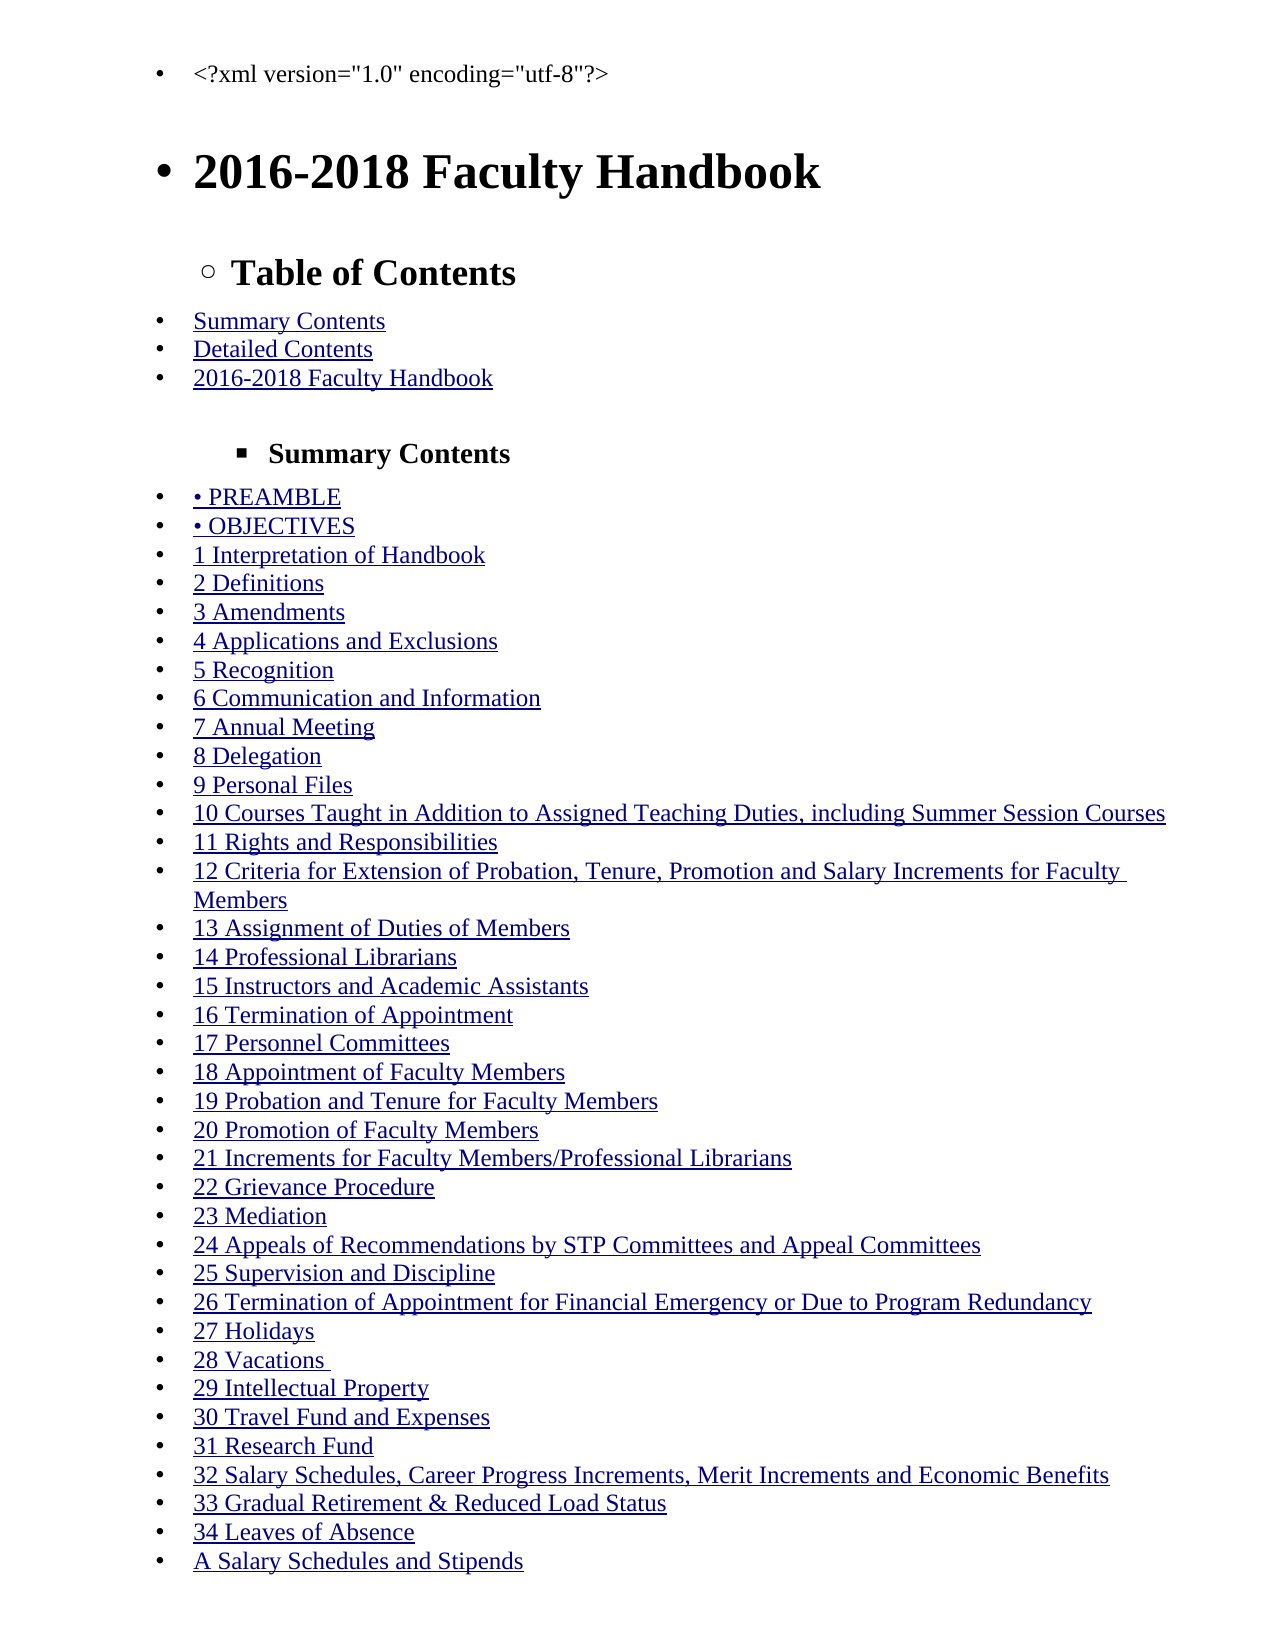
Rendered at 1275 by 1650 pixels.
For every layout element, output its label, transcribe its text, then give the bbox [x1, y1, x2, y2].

list 22 Grievance Procedure [156, 1172, 1216, 1201]
list <?xml version="1.0" encoding="utf-8"?> [156, 59, 1216, 88]
subtitle Table of Contents [193, 250, 1216, 293]
list 23 Mediation [156, 1201, 1216, 1230]
list 30 Travel Fund and Expenses [156, 1402, 1216, 1431]
list 16 Termination of Appointment [156, 1000, 1216, 1028]
list Summary Contents [156, 306, 1216, 334]
list 10 Courses Taught in Addition to Assigned Teaching Duties, including Summer Session Courses [156, 798, 1216, 827]
list 27 Holidays [156, 1316, 1216, 1345]
list 20 Promotion of Faculty Members [156, 1115, 1216, 1143]
list 24 Appeals of Recommendations by STP Committees and Appeal Committees [156, 1230, 1216, 1258]
subtitle 2016-2018 Faculty Handbook [156, 142, 1216, 200]
list 21 Increments for Faculty Members/Professional Librarians [156, 1143, 1216, 1172]
list 12 Criteria for Extension of Probation, Tenure, Promotion and Salary Increments for Faculty Members [156, 856, 1216, 913]
list • OBJECTIVES [156, 511, 1216, 540]
list 11 Rights and Responsibilities [156, 827, 1216, 856]
list 32 Salary Schedules, Career Progress Increments, Merit Increments and Economic Benefits [156, 1460, 1216, 1488]
list 2016-2018 Faculty Handbook [156, 363, 1216, 392]
list 25 Supervision and Discipline [156, 1258, 1216, 1287]
list 33 Gradual Retirement & Reduced Load Status [156, 1488, 1216, 1517]
list 6 Communication and Information [156, 683, 1216, 712]
list 34 Leaves of Absence [156, 1517, 1216, 1546]
list 13 Assignment of Duties of Members [156, 913, 1216, 942]
list 17 Personnel Committees [156, 1028, 1216, 1057]
list 19 Probation and Tenure for Faculty Members [156, 1086, 1216, 1115]
list 7 Annual Meeting [156, 712, 1216, 741]
list 4 Applications and Exclusions [156, 626, 1216, 655]
list • PREAMBLE [156, 482, 1216, 511]
list 26 Termination of Appointment for Financial Emergency or Due to Program Redundancy [156, 1287, 1216, 1316]
list 28 Vacations [156, 1345, 1216, 1373]
subtitle Summary Contents [231, 436, 1216, 470]
list 9 Personal Files [156, 770, 1216, 798]
list 31 Research Fund [156, 1431, 1216, 1460]
list 18 Appointment of Faculty Members [156, 1057, 1216, 1086]
list 3 Amendments [156, 597, 1216, 626]
list 29 Intellectual Property [156, 1373, 1216, 1402]
list 8 Delegation [156, 741, 1216, 770]
list 1 Interpretation of Handbook [156, 540, 1216, 568]
list Detailed Contents [156, 334, 1216, 363]
list 15 Instructors and Academic Assistants [156, 971, 1216, 1000]
list 2 Definitions [156, 568, 1216, 597]
list A Salary Schedules and Stipends [156, 1546, 1216, 1575]
list 14 Professional Librarians [156, 942, 1216, 971]
list 5 Recognition [156, 655, 1216, 683]
